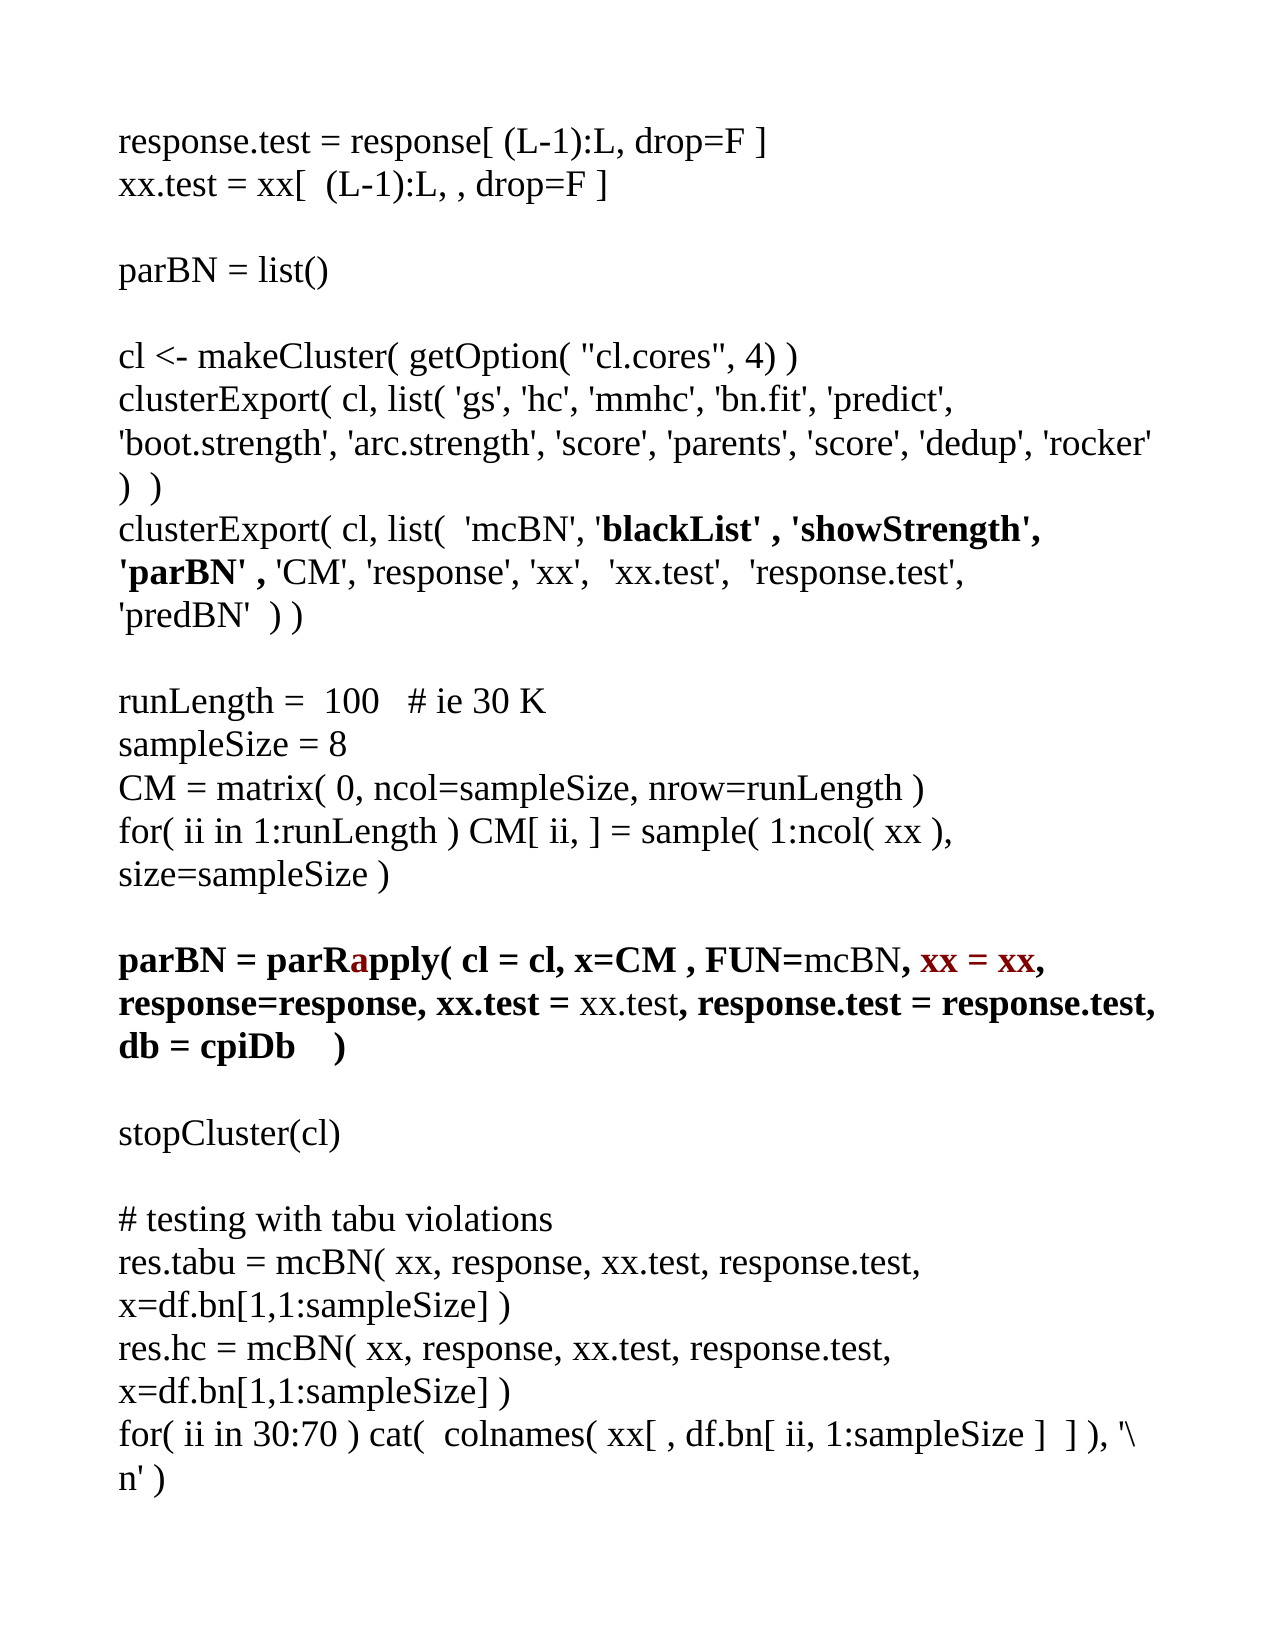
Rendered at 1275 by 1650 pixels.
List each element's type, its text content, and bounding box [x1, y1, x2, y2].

text for( ii in 1:runLength ) CM[ ii, ] = sample( 1:ncol( xx ), size=sampleSize ) [118, 808, 1157, 894]
text for( ii in 30:70 ) cat( colnames( xx[ , df.bn[ ii, 1:sampleSize ] ] ), '\n' ) [118, 1412, 1157, 1498]
text res.hc = mcBN( xx, response, xx.test, response.test, x=df.bn[1,1:sampleSize] ) [118, 1326, 1157, 1412]
text # testing with tabu violations [118, 1196, 1157, 1239]
text runLength = 100 # ie 30 K [118, 679, 1157, 722]
text res.tabu = mcBN( xx, response, xx.test, response.test, x=df.bn[1,1:sampleSize] ) [118, 1239, 1157, 1326]
text xx.test = xx[ (L-1):L, , drop=F ] [118, 161, 1157, 204]
text clusterExport( cl, list( 'mcBN', 'blackList' , 'showStrength', 'parBN' , 'CM', 'response', 'xx', 'xx.test', 'response.test', 'predBN' ) ) [118, 506, 1157, 636]
text CM = matrix( 0, ncol=sampleSize, nrow=runLength ) [118, 765, 1157, 808]
text parBN = list() [118, 247, 1157, 291]
text cl <- makeCluster( getOption( "cl.cores", 4) ) [118, 334, 1157, 377]
text clusterExport( cl, list( 'gs', 'hc', 'mmhc', 'bn.fit', 'predict', 'boot.strength', 'arc.strength', 'score', 'parents', 'score', 'dedup', 'rocker' ) ) [118, 377, 1157, 506]
text sampleSize = 8 [118, 722, 1157, 765]
text stopCluster(cl) [118, 1110, 1157, 1153]
text response.test = response[ (L-1):L, drop=F ] [118, 118, 1157, 161]
text parBN = parRapply( cl = cl, x=CM , FUN=mcBN, xx = xx, response=response, xx.test = xx.test, response.test = response.test, db = cpiDb ) [118, 937, 1157, 1067]
